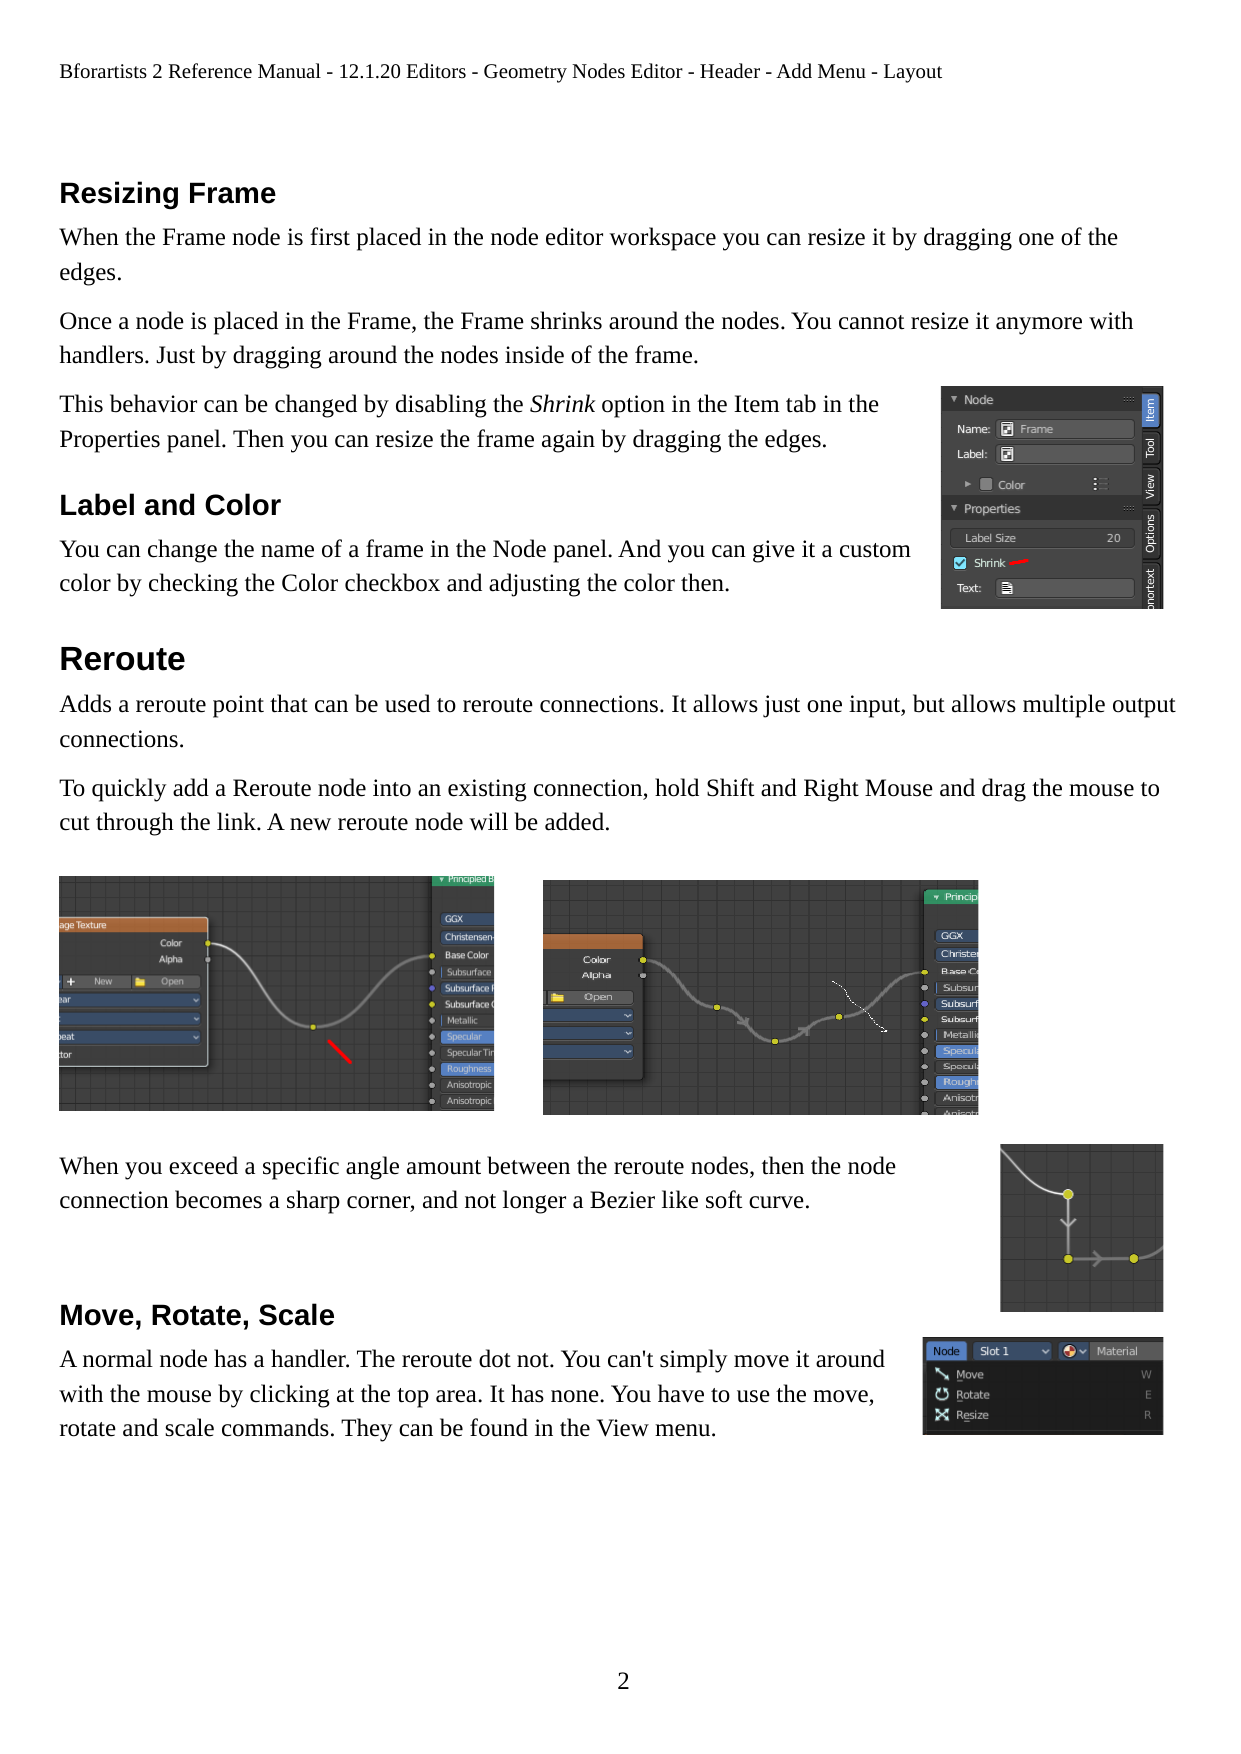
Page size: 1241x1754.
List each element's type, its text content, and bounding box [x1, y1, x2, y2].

subtitle Move, Rotate, Scale [59, 1298, 1181, 1332]
picture [1000, 1144, 1164, 1312]
subtitle Label and Color [59, 488, 940, 521]
subtitle [1164, 488, 1181, 521]
picture [59, 876, 495, 1111]
subtitle Reroute [59, 638, 1181, 677]
text Adds a reroute point that can be used to reroute connections. It allows just one input, but allows multiple output connections. [59, 689, 1181, 753]
text A normal node has a handler. The reroute dot not. You can't simply move it around with the mouse by clicking at the top area. It has none. You have to use the move, rotate and scale commands. They can be found in the View menu. [59, 1344, 1181, 1442]
picture [543, 880, 979, 1115]
text When you exceed a specific angle amount between the reroute nodes, then the node connection becomes a sharp corner, and not longer a Bezier like soft curve. [59, 1151, 1000, 1214]
subtitle Resizing Frame [59, 176, 1181, 210]
text To quickly add a Reroute node into an existing connection, hold Shift and Right Mouse and drag the mouse to cut through the link. A new reroute node will be added. [59, 773, 1181, 836]
text You can change the name of a frame in the Node panel. And you can give it a custom color by checking the Color checkbox and adjusting the color then. [59, 534, 940, 597]
text This behavior can be changed by disabling the Shrink option in the Item tab in the Properties panel. Then you can resize the frame again by dragging the edges. [59, 389, 940, 453]
text Once a node is placed in the Frame, the Frame shrinks around the nodes. You cannot resize it anymore with handlers. Just by dragging around the nodes inside of the frame. [59, 306, 1181, 369]
picture [922, 1337, 1164, 1435]
text When the Frame node is first placed in the node editor workspace you can resize it by dragging one of the edges. [59, 222, 1181, 286]
picture [940, 386, 1164, 609]
